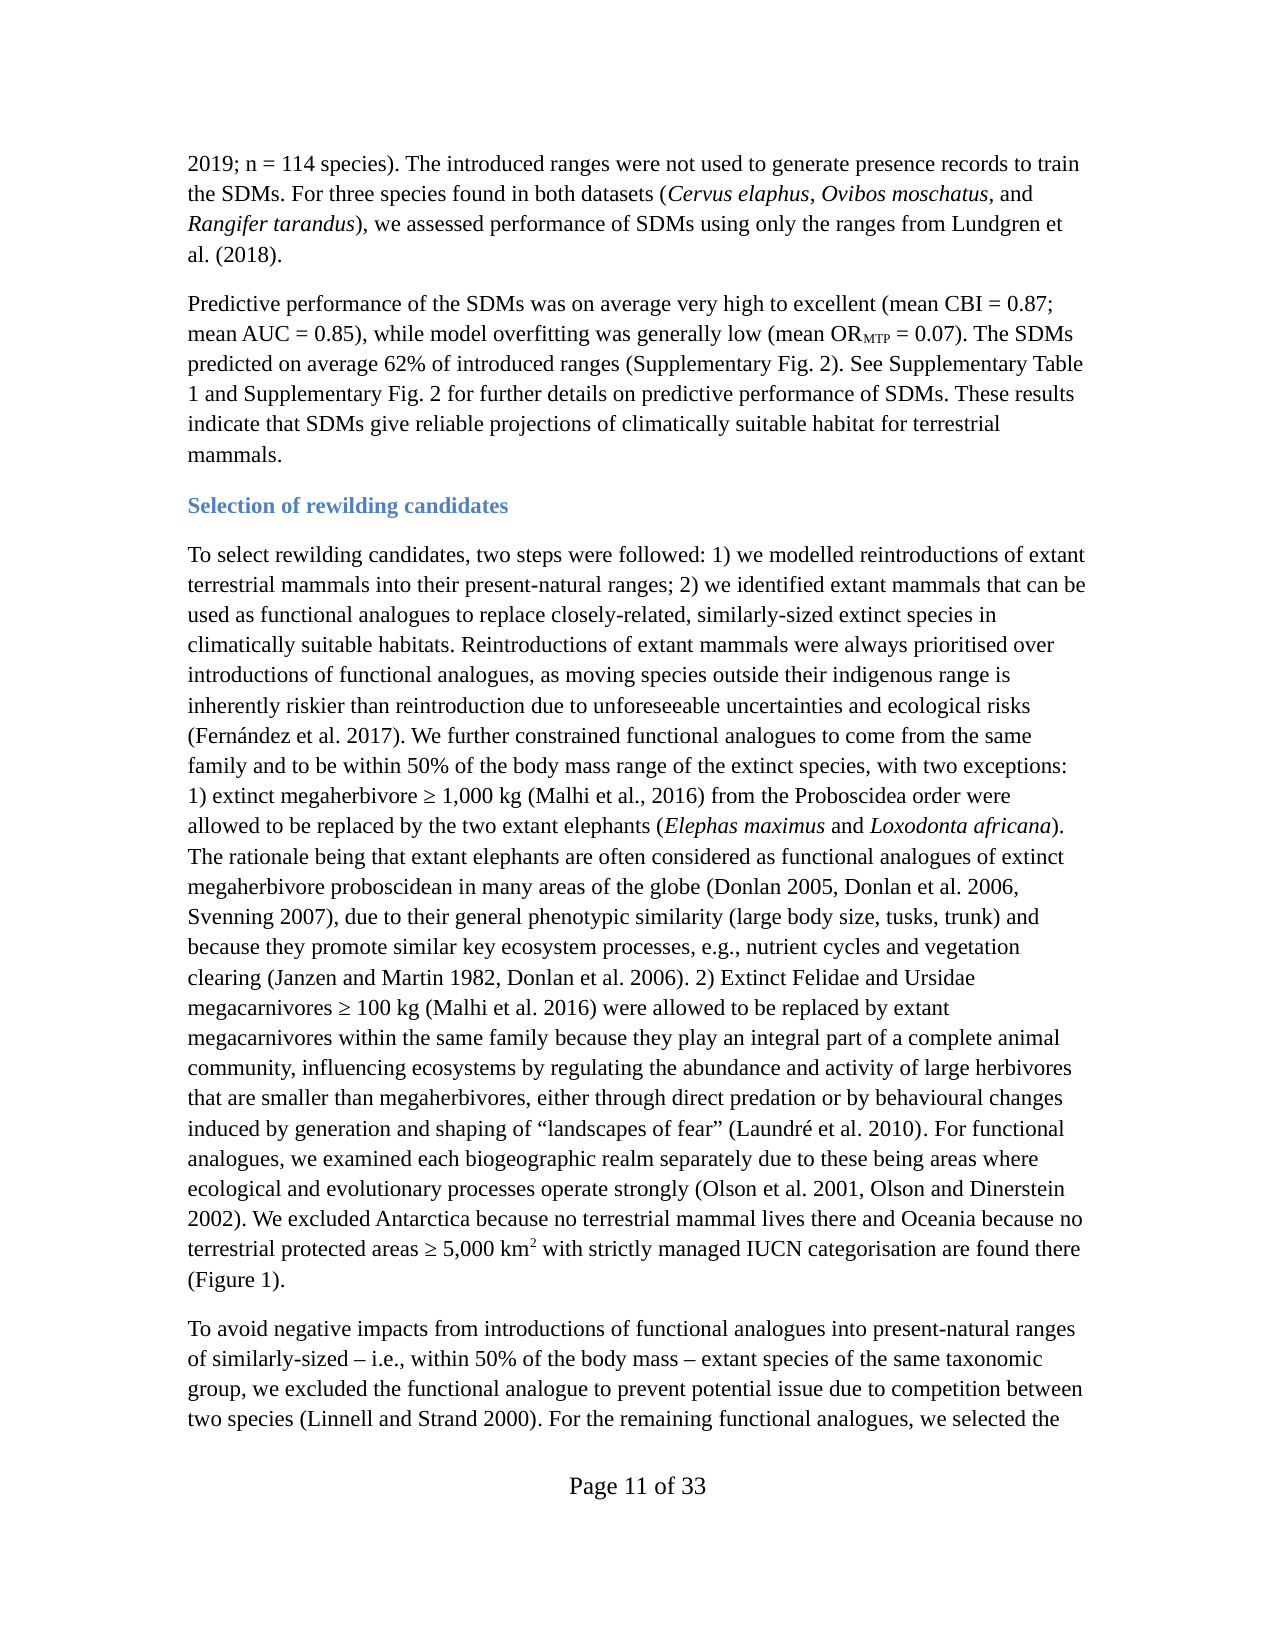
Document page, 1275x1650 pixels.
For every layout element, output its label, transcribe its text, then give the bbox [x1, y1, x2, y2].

text Predictive performance of the SDMs was on average very high to excellent (mean CBI = 0.87; mean AUC = 0.85), while model overfitting was generally low (mean ORMTP = 0.07). The SDMs predicted on average 62% of introduced ranges (Supplementary Fig. 2). See Supplementary Table 1 and Supplementary Fig. 2 for further details on predictive performance of SDMs. These results indicate that SDMs give reliable projections of climatically suitable habitat for terrestrial mammals. [187, 289, 1087, 467]
subtitle Selection of rewilding candidates [187, 492, 1087, 518]
text 2019; n = 114 species). The introduced ranges were not used to generate presence records to train the SDMs. For three species found in both datasets (Cervus elaphus, Ovibos moschatus, and Rangifer tarandus), we assessed performance of SDMs using only the ranges from Lundgren et al. (2018)⁠. [187, 150, 1087, 267]
text To avoid negative impacts from introductions of functional analogues into present-natural ranges of similarly-sized – i.e., within 50% of the body mass – extant species of the same taxonomic group, we excluded the functional analogue to prevent potential issue due to competition between two species (Linnell and Strand 2000)⁠. For the remaining functional analogues, we selected the [187, 1314, 1087, 1432]
text To select rewilding candidates, two steps were followed: 1) we modelled reintroductions of extant terrestrial mammals into their present-natural ranges; 2) we identified extant mammals that can be used as functional analogues to replace closely-related, similarly-sized extinct species in climatically suitable habitats. Reintroductions of extant mammals were always prioritised over introductions of functional analogues, as moving species outside their indigenous range is inherently riskier than reintroduction due to unforeseeable uncertainties and ecological risks (Fernández et al. 2017). We further constrained functional analogues to come from the same family and to be within 50% of the body mass range of the extinct species, with two exceptions: 1) extinct megaherbivore ≥ 1,000 kg (Malhi et al., 2016) from the Proboscidea order were allowed to be replaced by the two extant elephants (Elephas maximus and Loxodonta africana). The rationale being that extant elephants are often considered as functional analogues of extinct megaherbivore proboscidean in many areas of the globe (Donlan 2005, Donlan et al. 2006, Svenning 2007)⁠, due to their general phenotypic similarity (large body size, tusks, trunk) and because they promote similar key ecosystem processes, e.g., nutrient cycles and vegetation clearing (Janzen and Martin 1982, Donlan et al. 2006)⁠. 2) Extinct Felidae and Ursidae megacarnivores ≥ 100 kg (Malhi et al. 2016) were allowed to be replaced by extant megacarnivores within the same family because they play an integral part of a complete animal community, influencing ecosystems by regulating the abundance and activity of large herbivores that are smaller than megaherbivores, either through direct predation or by behavioural changes induced by generation and shaping of “landscapes of fear” (Laundré et al. 2010)⁠. For functional analogues, we examined each biogeographic realm separately due to these being areas where ecological and evolutionary processes operate strongly (Olson et al. 2001, Olson and Dinerstein 2002)⁠. We excluded Antarctica because no terrestrial mammal lives there and Oceania because no terrestrial protected areas ≥ 5,000 km2 with strictly managed IUCN categorisation are found there (Figure 1). [187, 541, 1087, 1292]
